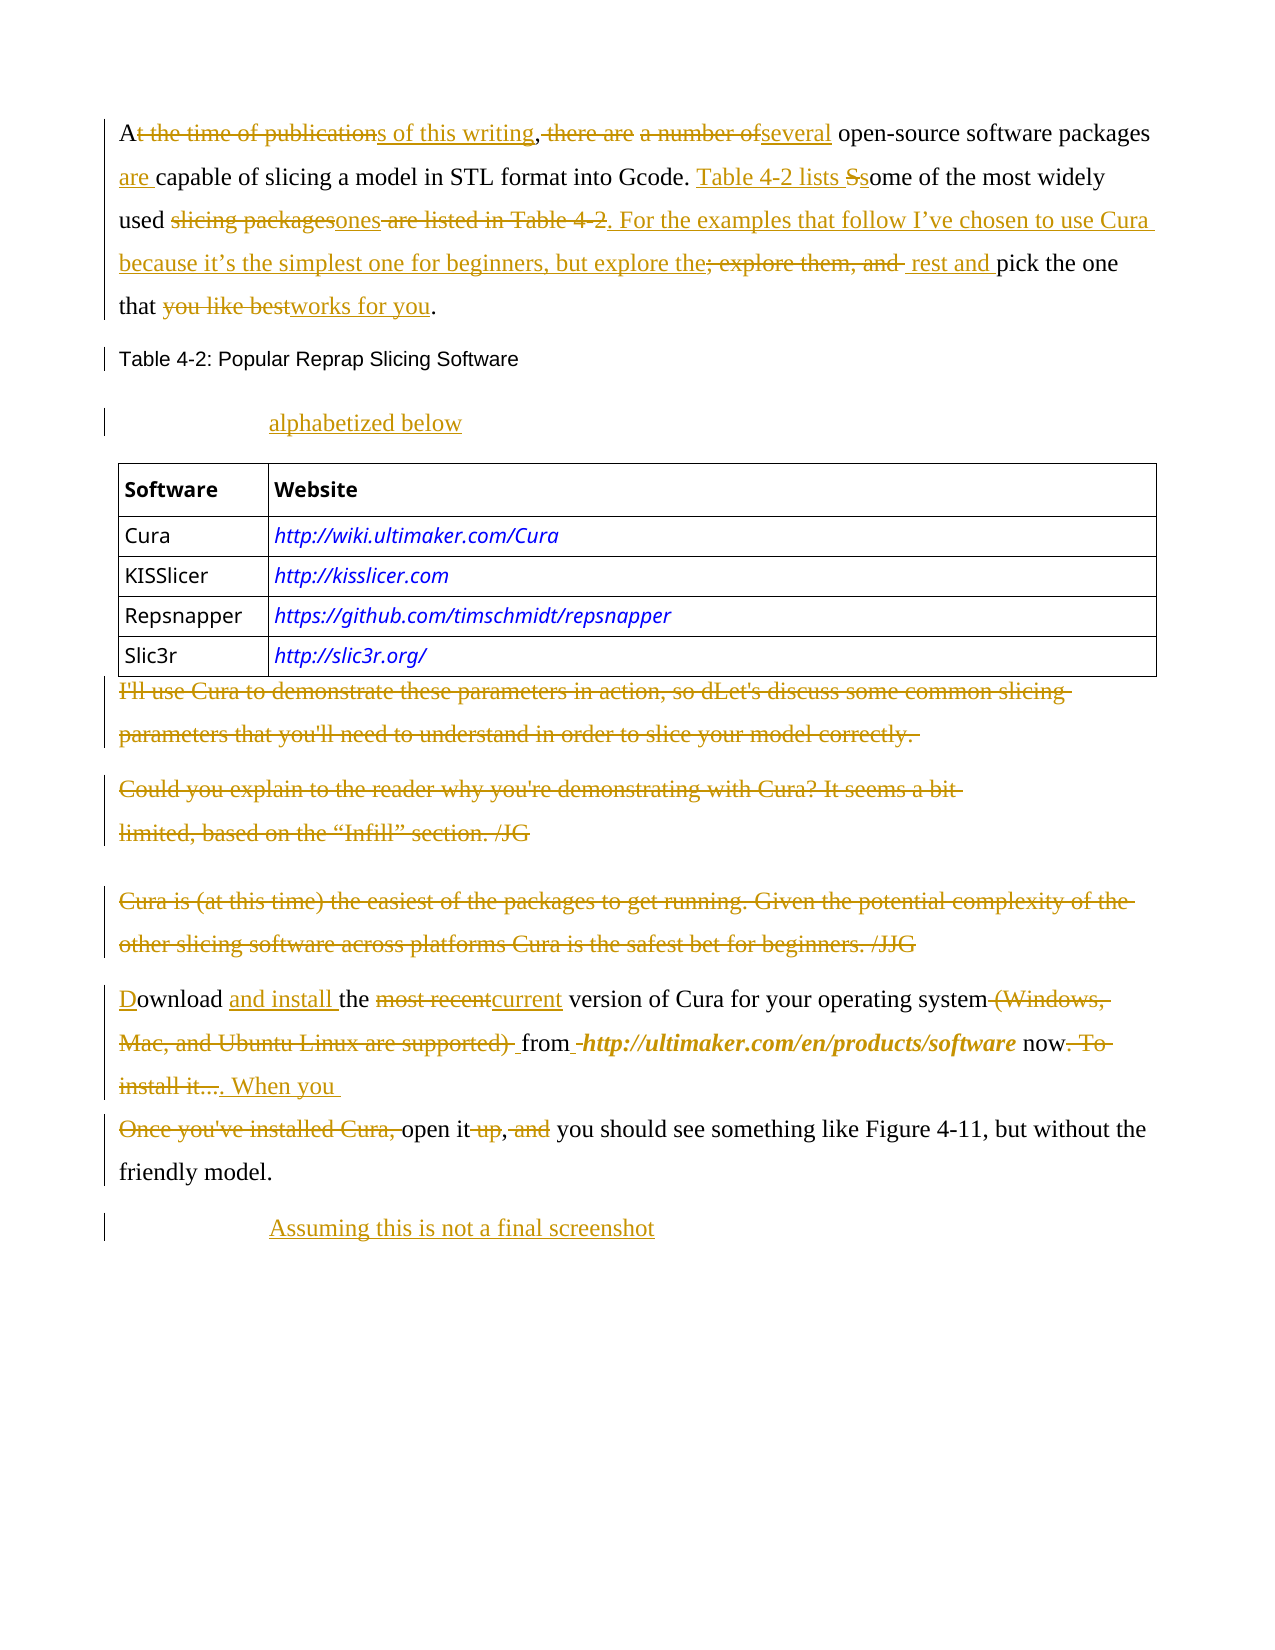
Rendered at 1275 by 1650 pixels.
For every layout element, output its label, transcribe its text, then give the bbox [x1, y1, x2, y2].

text As of this writing, several open-source software packages are capable of slicing a model in STL format into Gcode. Table 4-2 lists some of the most widely used ones. For the examples that follow I’ve chosen to use Cura because it’s the simplest one for beginners, but explore the rest and pick the one that works for you. [118, 118, 1156, 320]
text Download and install the current version of Cura for your operating system from http://ultimaker.com/en/products/software now. When you open it, you should see something like Figure 4-11, but without the friendly model. [118, 677, 1156, 748]
table_cell Cura [119, 517, 268, 556]
table_cell http://kisslicer.com [269, 557, 1156, 596]
table_cell Slic3r [119, 637, 268, 676]
table_header Software [119, 464, 268, 516]
table_cell Repsnapper [119, 597, 268, 636]
table_cell https://github.com/timschmidt/repsnapper [269, 597, 1156, 636]
table_cell KISSlicer [119, 557, 268, 596]
table_cell http://wiki.ultimaker.com/Cura [269, 517, 1156, 556]
text alphabetized below [268, 408, 1006, 436]
text Assuming this is not a final screenshot [268, 1213, 1006, 1241]
title Table 4-2: Popular Reprap Slicing Software [118, 347, 1156, 371]
table_cell http://slic3r.org/ [269, 637, 1156, 676]
table_header Website [269, 464, 1156, 516]
